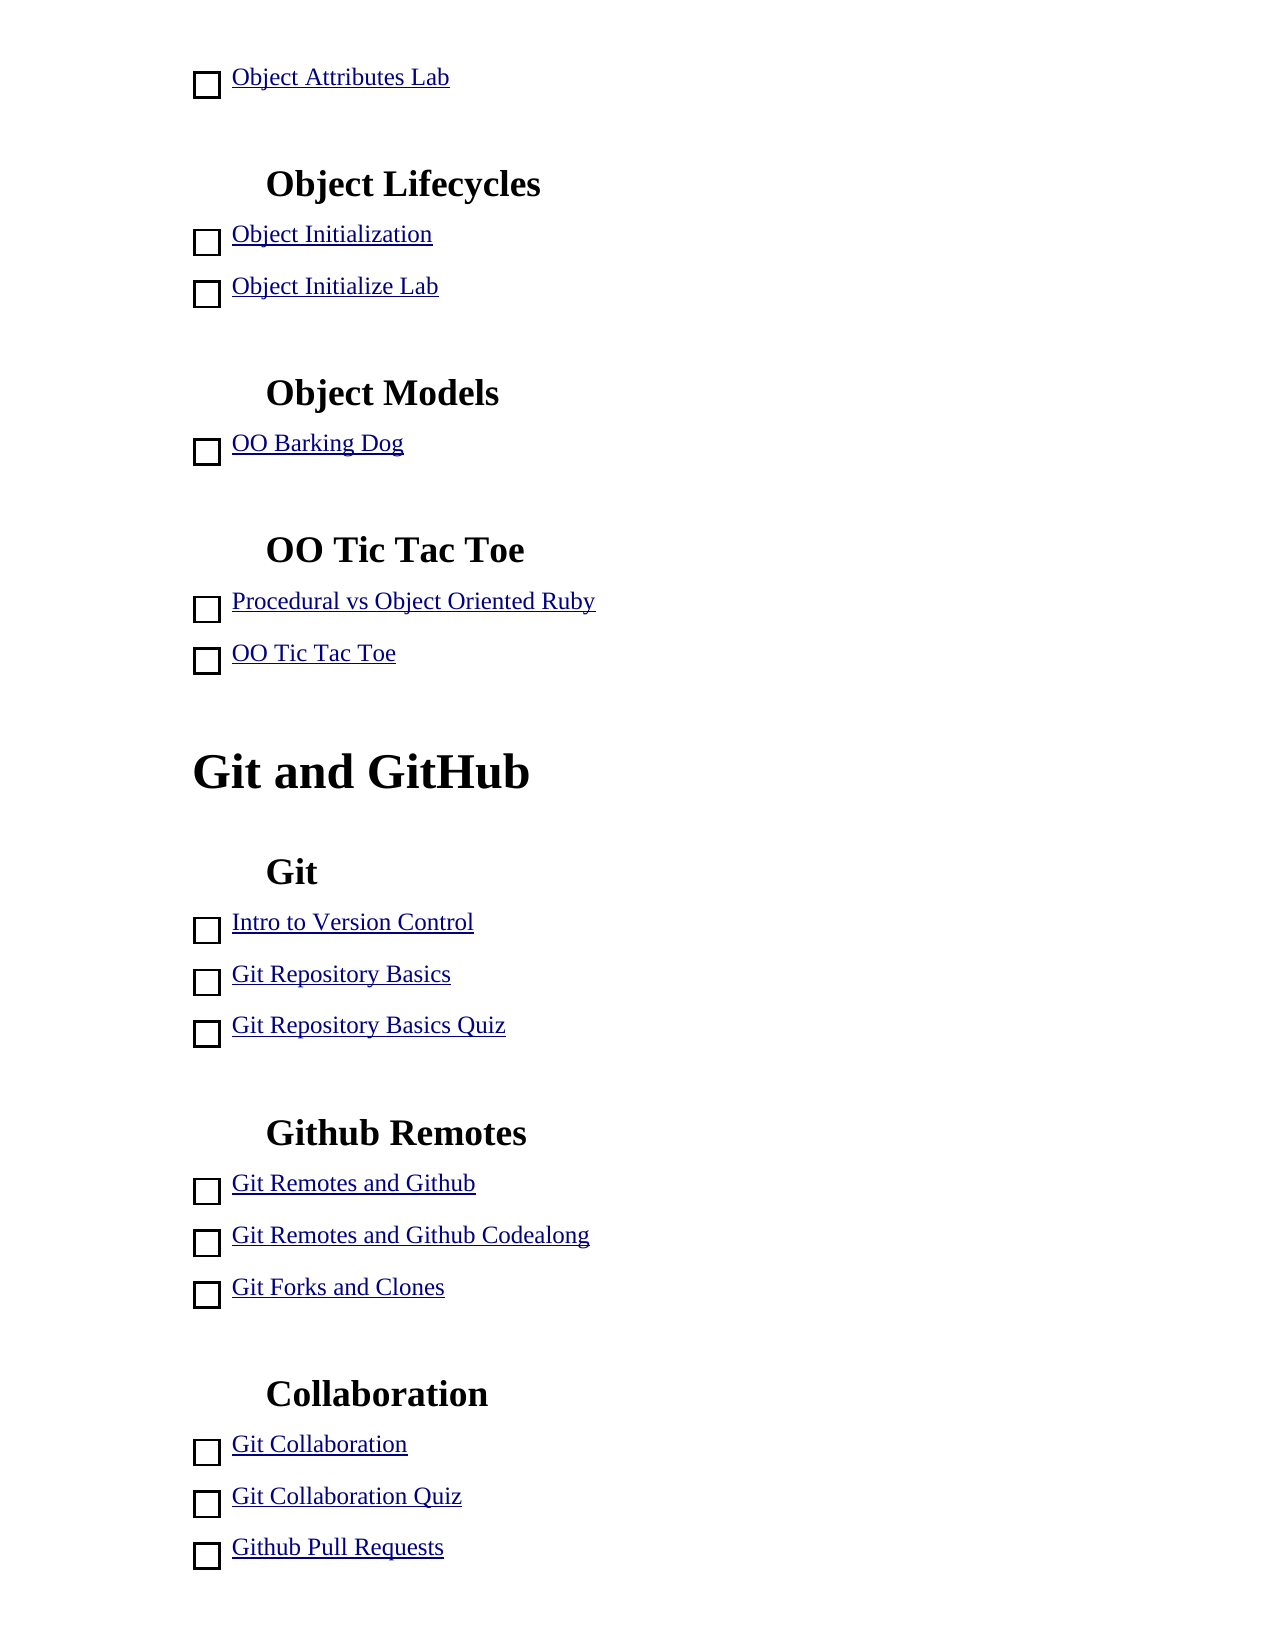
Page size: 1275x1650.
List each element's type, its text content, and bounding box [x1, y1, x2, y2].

subtitle Git [236, 849, 1216, 892]
list Intro to Version Control Git Repository Basics Git Repository Basics Quiz [232, 905, 1216, 1060]
list Object Attributes Lab [232, 59, 1216, 111]
subtitle Collaboration [236, 1371, 1216, 1414]
subtitle Object Models [236, 370, 1216, 413]
list Git Remotes and Github Git Remotes and Github Codealong Git Forks and Clones [232, 1166, 1216, 1321]
list [162, 59, 192, 111]
list Object Initialization Object Initialize Lab [232, 217, 1216, 320]
list [162, 426, 192, 478]
list [162, 1427, 192, 1582]
list [162, 905, 192, 1060]
subtitle Github Remotes [236, 1110, 1216, 1153]
list Git Collaboration Git Collaboration Quiz Github Pull Requests [232, 1427, 1216, 1582]
subtitle OO Tic Tac Toe [236, 528, 1216, 571]
subtitle Git and GitHub [162, 741, 1216, 799]
list [162, 217, 192, 320]
list OO Barking Dog [232, 426, 1216, 478]
subtitle Object Lifecycles [236, 161, 1216, 204]
list [162, 1166, 192, 1321]
list Procedural vs Object Oriented Ruby OO Tic Tac Toe [162, 583, 1216, 687]
